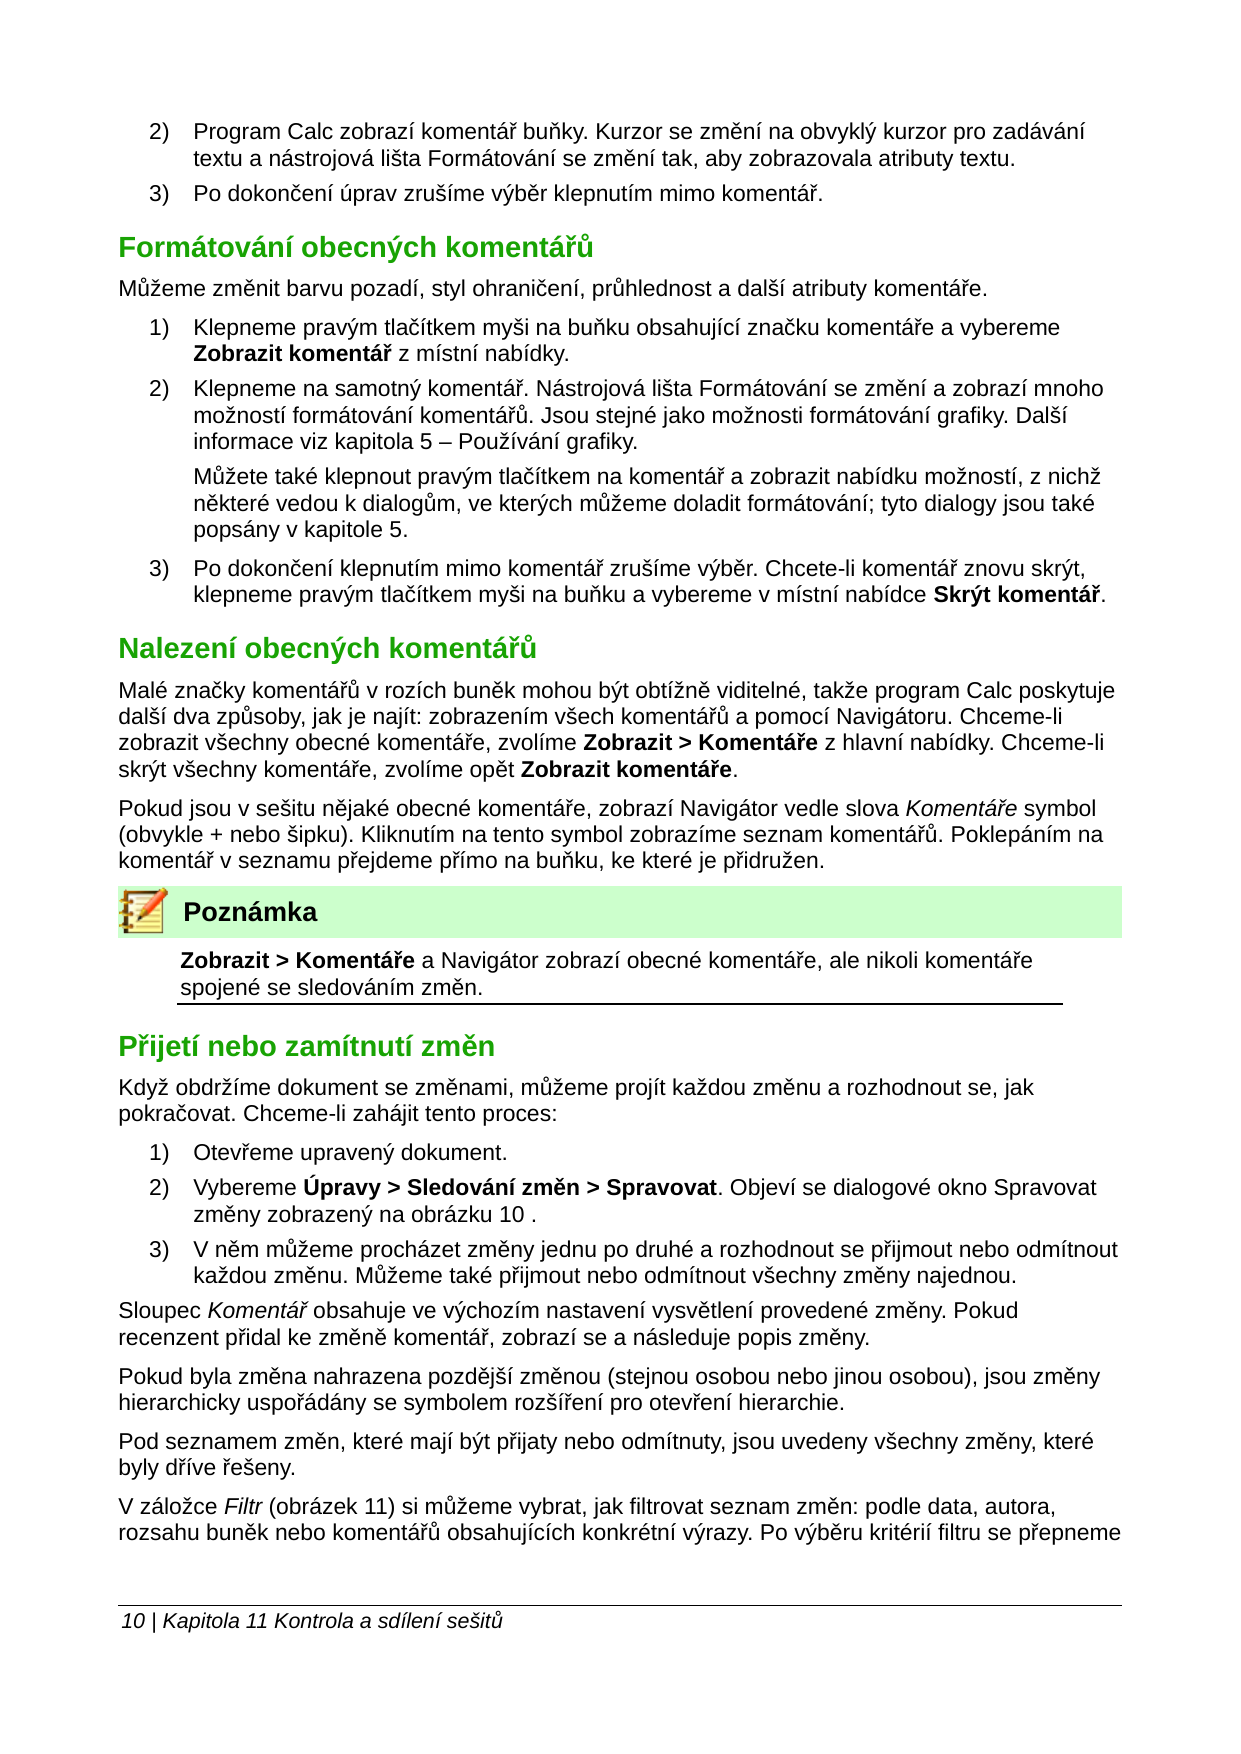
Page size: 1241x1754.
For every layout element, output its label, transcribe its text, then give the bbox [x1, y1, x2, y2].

list Klepneme pravým tlačítkem myši na buňku obsahující značku komentáře a vybereme Zobrazit komentář z místní nabídky. [169, 314, 1122, 367]
text Pod seznamem změn, které mají být přijaty nebo odmítnuty, jsou uvedeny všechny změny, které byly dříve řešeny. [118, 1428, 1122, 1481]
text Pokud jsou v sešitu nějaké obecné komentáře, zobrazí Navigátor vedle slova Komentáře symbol (obvykle + nebo šipku). Kliknutím na tento symbol zobrazíme seznam komentářů. Poklepáním na komentář v seznamu přejdeme přímo na buňku, ke které je přidružen. [118, 794, 1122, 873]
list Klepneme na samotný komentář. Nástrojová lišta Formátování se změní a zobrazí mnoho možností formátování komentářů. Jsou stejné jako možnosti formátování grafiky. Další informace viz kapitola 5 – Používání grafiky. [169, 375, 1122, 454]
list Program Calc zobrazí komentář buňky. Kurzor se změní na obvyklý kurzor pro zadávání textu a nástrojová lišta Formátování se změní tak, aby zobrazovala atributy textu. [169, 118, 1122, 171]
picture [119, 886, 170, 937]
subtitle Formátování obecných komentářů [118, 230, 1122, 263]
list Po dokončení úprav zrušíme výběr klepnutím mimo komentář. [169, 180, 1122, 206]
text Můžeme změnit barvu pozadí, styl ohraničení, průhlednost a další atributy komentáře. [118, 275, 1122, 301]
text Sloupec Komentář obsahuje ve výchozím nastavení vysvětlení provedené změny. Pokud recenzent přidal ke změně komentář, zobrazí se a následuje popis změny. [118, 1297, 1122, 1350]
text Můžete také klepnout pravým tlačítkem na komentář a zobrazit nabídku možností, z nichž některé vedou k dialogům, ve kterých můžeme doladit formátování; tyto dialogy jsou také popsány v kapitole 5. [193, 463, 1122, 542]
text V záložce Filtr (obrázek 11) si můžeme vybrat, jak filtrovat seznam změn: podle data, autora, rozsahu buněk nebo komentářů obsahujících konkrétní výrazy. Po výběru kritérií filtru se přepneme [118, 1493, 1122, 1546]
subtitle Nalezení obecných komentářů [118, 631, 1122, 665]
list Po dokončení klepnutím mimo komentář zrušíme výběr. Chcete-li komentář znovu skrýt, klepneme pravým tlačítkem myši na buňku a vybereme v místní nabídce Skrýt komentář. [169, 555, 1122, 608]
list V něm můžeme procházet změny jednu po druhé a rozhodnout se přijmout nebo odmítnout každou změnu. Můžeme také přijmout nebo odmítnout všechny změny najednou. [169, 1236, 1122, 1288]
list Když obdržíme dokument se změnami, můžeme projít každou změnu a rozhodnout se, jak pokračovat. Chceme-li zahájit tento proces: [118, 1074, 1122, 1127]
text Zobrazit > Komentáře a Navigátor zobrazí obecné komentáře, ale nikoli komentáře spojené se sledováním změn. [177, 944, 1063, 1003]
text Pokud byla změna nahrazena pozdější změnou (stejnou osobou nebo jinou osobou), jsou změny hierarchicky uspořádány se symbolem rozšíření pro otevření hierarchie. [118, 1363, 1122, 1415]
text Malé značky komentářů v rozích buněk mohou být obtížně viditelné, takže program Calc poskytuje další dva způsoby, jak je najít: zobrazením všech komentářů a pomocí Navigátoru. Chceme-li zobrazit všechny obecné komentáře, zvolíme Zobrazit > Komentáře z hlavní nabídky. Chceme-li skrýt všechny komentáře, zvolíme opět Zobrazit komentáře. [118, 677, 1122, 782]
list Vybereme Úpravy > Sledování změn > Spravovat. Objeví se dialogové okno Spravovat změny zobrazený na obrázku 10 . [169, 1174, 1122, 1227]
subtitle Poznámka [118, 886, 1122, 938]
list Otevřeme upravený dokument. [169, 1139, 1122, 1165]
subtitle Přijetí nebo zamítnutí změn [118, 1028, 1122, 1062]
